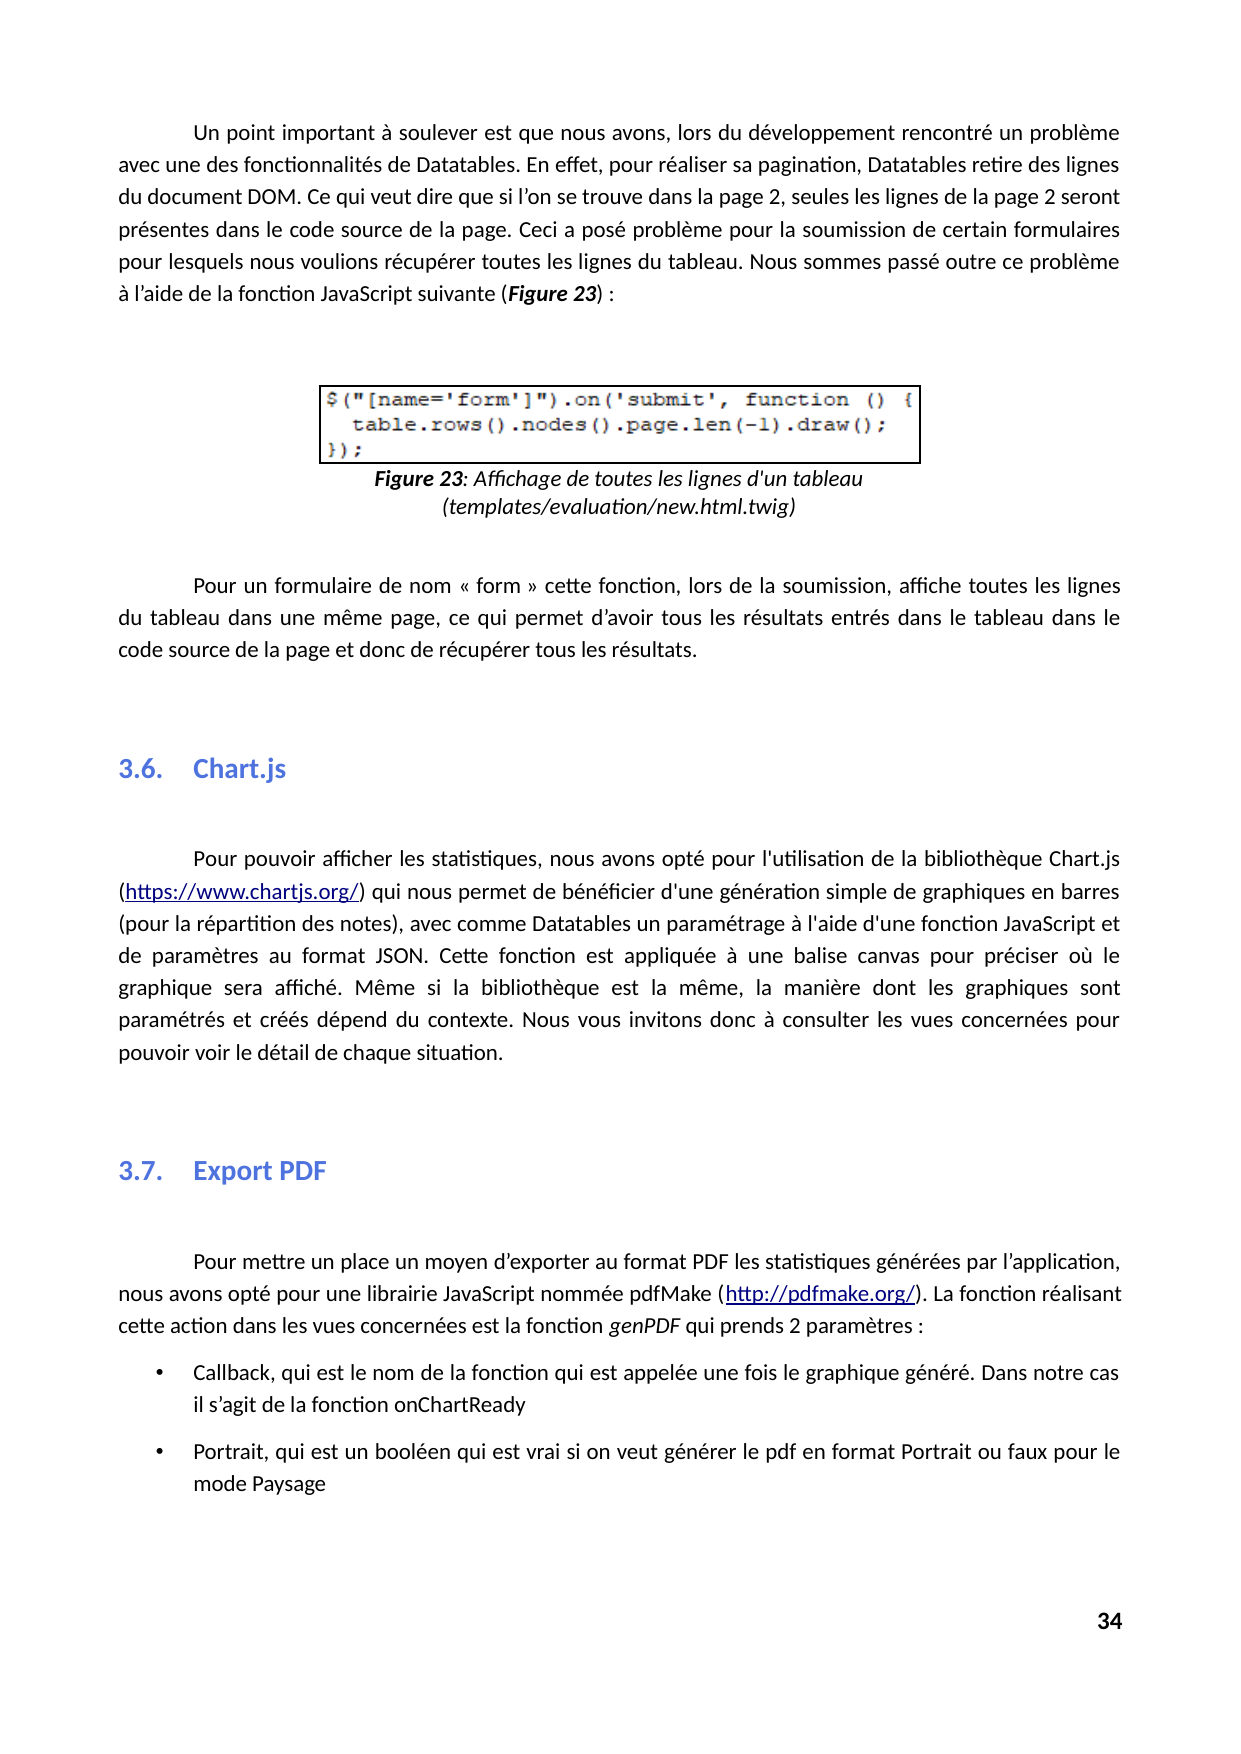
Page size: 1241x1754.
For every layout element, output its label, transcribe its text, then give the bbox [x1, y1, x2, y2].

text Pour pouvoir afficher les statistiques, nous avons opté pour l'utilisation de la bibliothèque Chart.js (https://www.chartjs.org/) qui nous permet de bénéficier d'une génération simple de graphiques en barres (pour la répartition des notes), avec comme Datatables un paramétrage à l'aide d'une fonction JavaScript et de paramètres au format JSON. Cette fonction est appliquée à une balise canvas pour préciser où le graphique sera affiché. Même si la bibliothèque est la même, la manière dont les graphiques sont paramétrés et créés dépend du contexte. Nous vous invitons donc à consulter les vues concernées pour pouvoir voir le détail de chaque situation. [118, 844, 1122, 1066]
subtitle Chart.js [118, 750, 1122, 785]
text Pour un formulaire de nom « form » cette fonction, lors de la soumission, affiche toutes les lignes du tableau dans une même page, ce qui permet d’avoir tous les résultats entrés dans le tableau dans le code source de la page et donc de récupérer tous les résultats. [118, 571, 1122, 663]
text Un point important à soulever est que nous avons, lors du développement rencontré un problème avec une des fonctionnalités de Datatables. En effet, pour réaliser sa pagination, Datatables retire des lignes du document DOM. Ce qui veut dire que si l’on se trouve dans la page 2, seules les lignes de la page 2 seront présentes dans le code source de la page. Ceci a posé problème pour la soumission de certain formulaires pour lesquels nous voulions récupérer toutes les lignes du tableau. Nous sommes passé outre ce problème à l’aide de la fonction JavaScript suivante (Figure 23) : [118, 118, 1122, 307]
subtitle Export PDF [118, 1152, 1122, 1188]
picture [321, 387, 919, 462]
text Figure 23: Affichage de toutes les lignes d'un tableau (templates/evaluation/new.html.twig) [319, 464, 921, 520]
list Callback, qui est le nom de la fonction qui est appelée une fois le graphique généré. Dans notre cas il s’agit de la fonction onChartReady [156, 1358, 1122, 1418]
list Portrait, qui est un booléen qui est vrai si on veut générer le pdf en format Portrait ou faux pour le mode Paysage [156, 1437, 1122, 1497]
text Pour mettre un place un moyen d’exporter au format PDF les statistiques générées par l’application, nous avons opté pour une librairie JavaScript nommée pdfMake (http://pdfmake.org/). La fonction réalisant cette action dans les vues concernées est la fonction genPDF qui prends 2 paramètres : [118, 1247, 1122, 1339]
